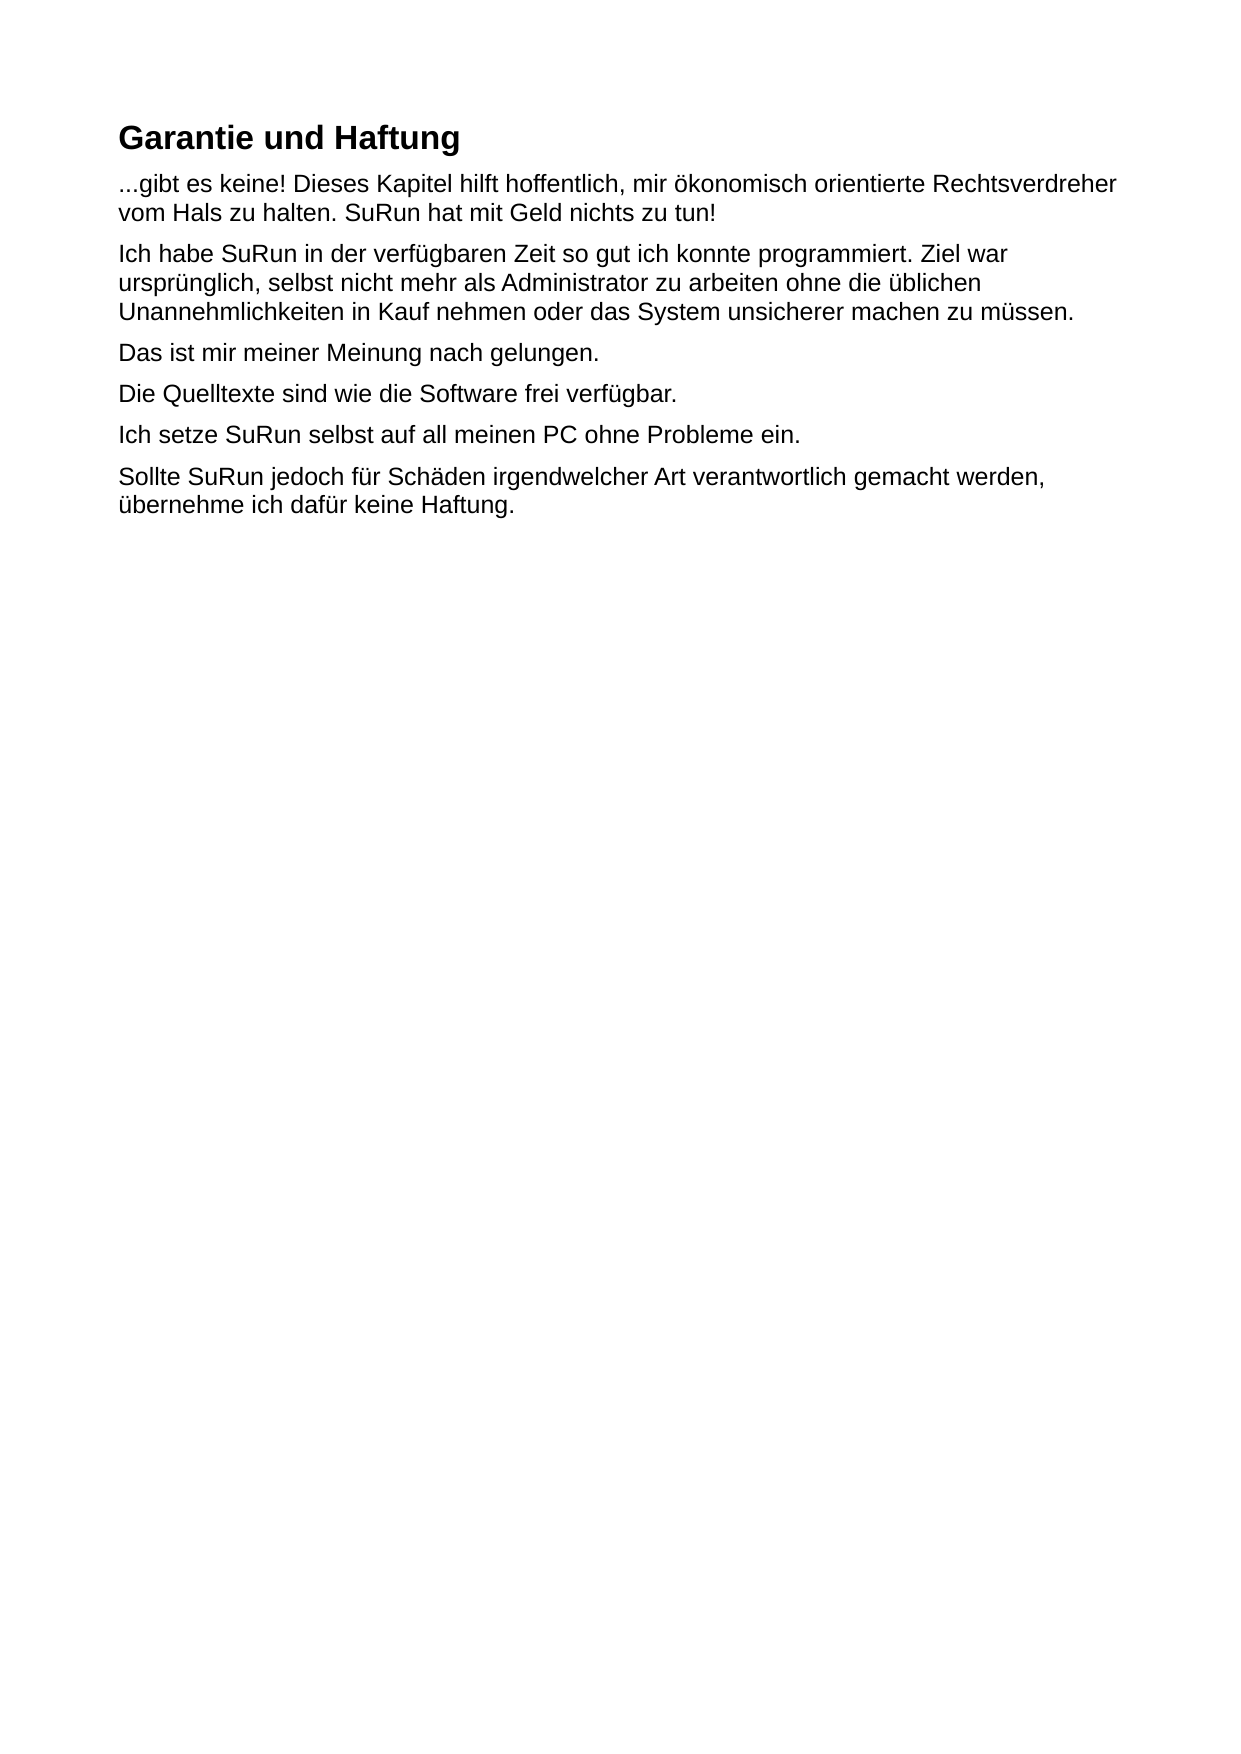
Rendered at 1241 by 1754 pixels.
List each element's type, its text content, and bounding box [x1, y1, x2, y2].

text Ich habe SuRun in der verfügbaren Zeit so gut ich konnte programmiert. Ziel war ursprünglich, selbst nicht mehr als Administrator zu arbeiten ohne die üblichen Unannehmlichkeiten in Kauf nehmen oder das System unsicherer machen zu müssen. [118, 239, 1122, 326]
text Sollte SuRun jedoch für Schäden irgendwelcher Art verantwortlich gemacht werden, übernehme ich dafür keine Haftung. [118, 462, 1122, 519]
text Das ist mir meiner Meinung nach gelungen. [118, 338, 1122, 367]
subtitle Garantie und Haftung [118, 118, 1122, 157]
text Ich setze SuRun selbst auf all meinen PC ohne Probleme ein. [118, 421, 1122, 449]
text ...gibt es keine! Dieses Kapitel hilft hoffentlich, mir ökonomisch orientierte Rechtsverdreher vom Hals zu halten. SuRun hat mit Geld nichts zu tun! [118, 169, 1122, 227]
text Die Quelltexte sind wie die Software frei verfügbar. [118, 379, 1122, 408]
